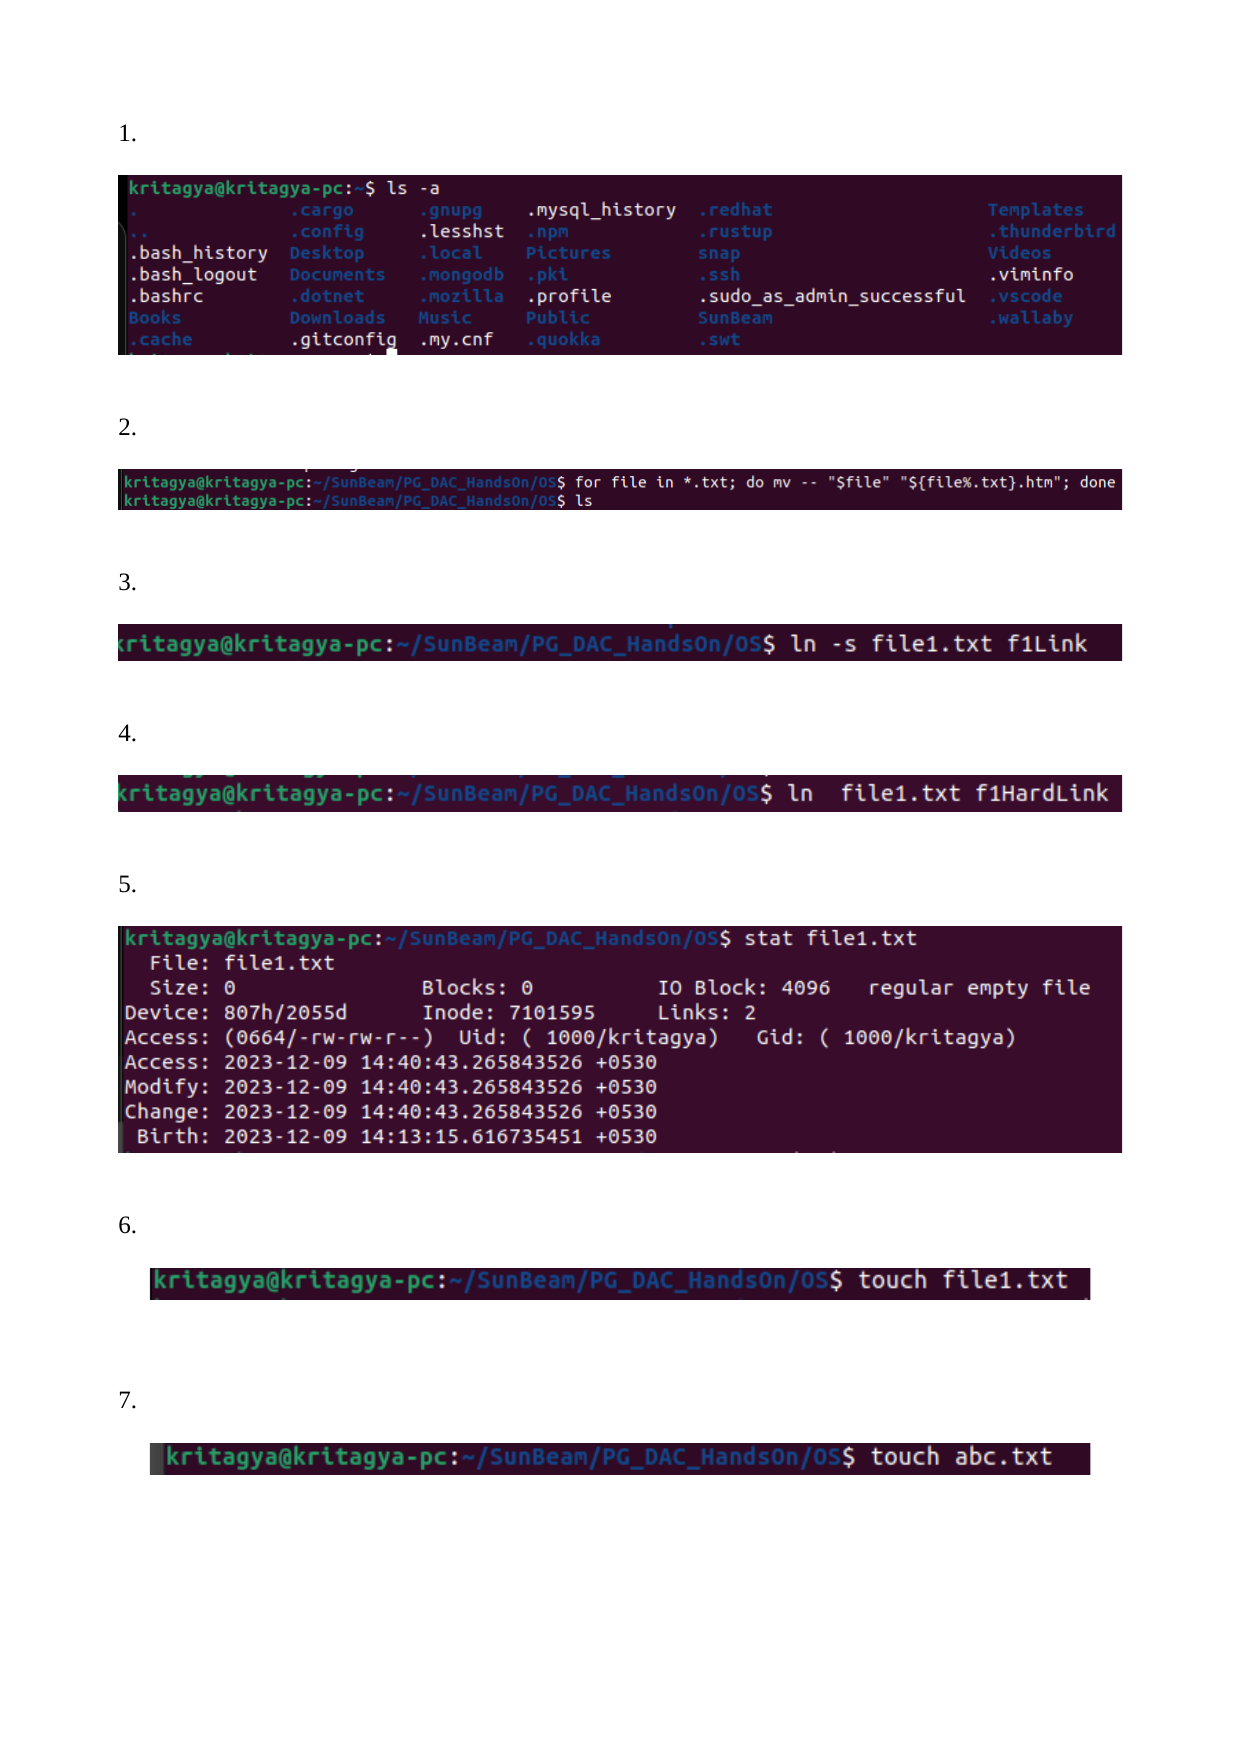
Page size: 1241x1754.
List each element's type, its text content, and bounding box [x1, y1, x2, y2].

text 3. [118, 567, 1122, 596]
text 1. [118, 118, 1122, 147]
text 4. [118, 718, 1122, 747]
text 6. [118, 1211, 1122, 1239]
picture [118, 926, 1123, 1153]
text 7. [118, 1386, 1122, 1414]
picture [118, 624, 1123, 661]
picture [118, 775, 1123, 812]
picture [149, 1268, 1091, 1300]
picture [149, 1443, 1091, 1475]
text 2. [118, 412, 1122, 441]
picture [118, 175, 1123, 355]
picture [118, 469, 1123, 510]
text 5. [118, 869, 1122, 897]
